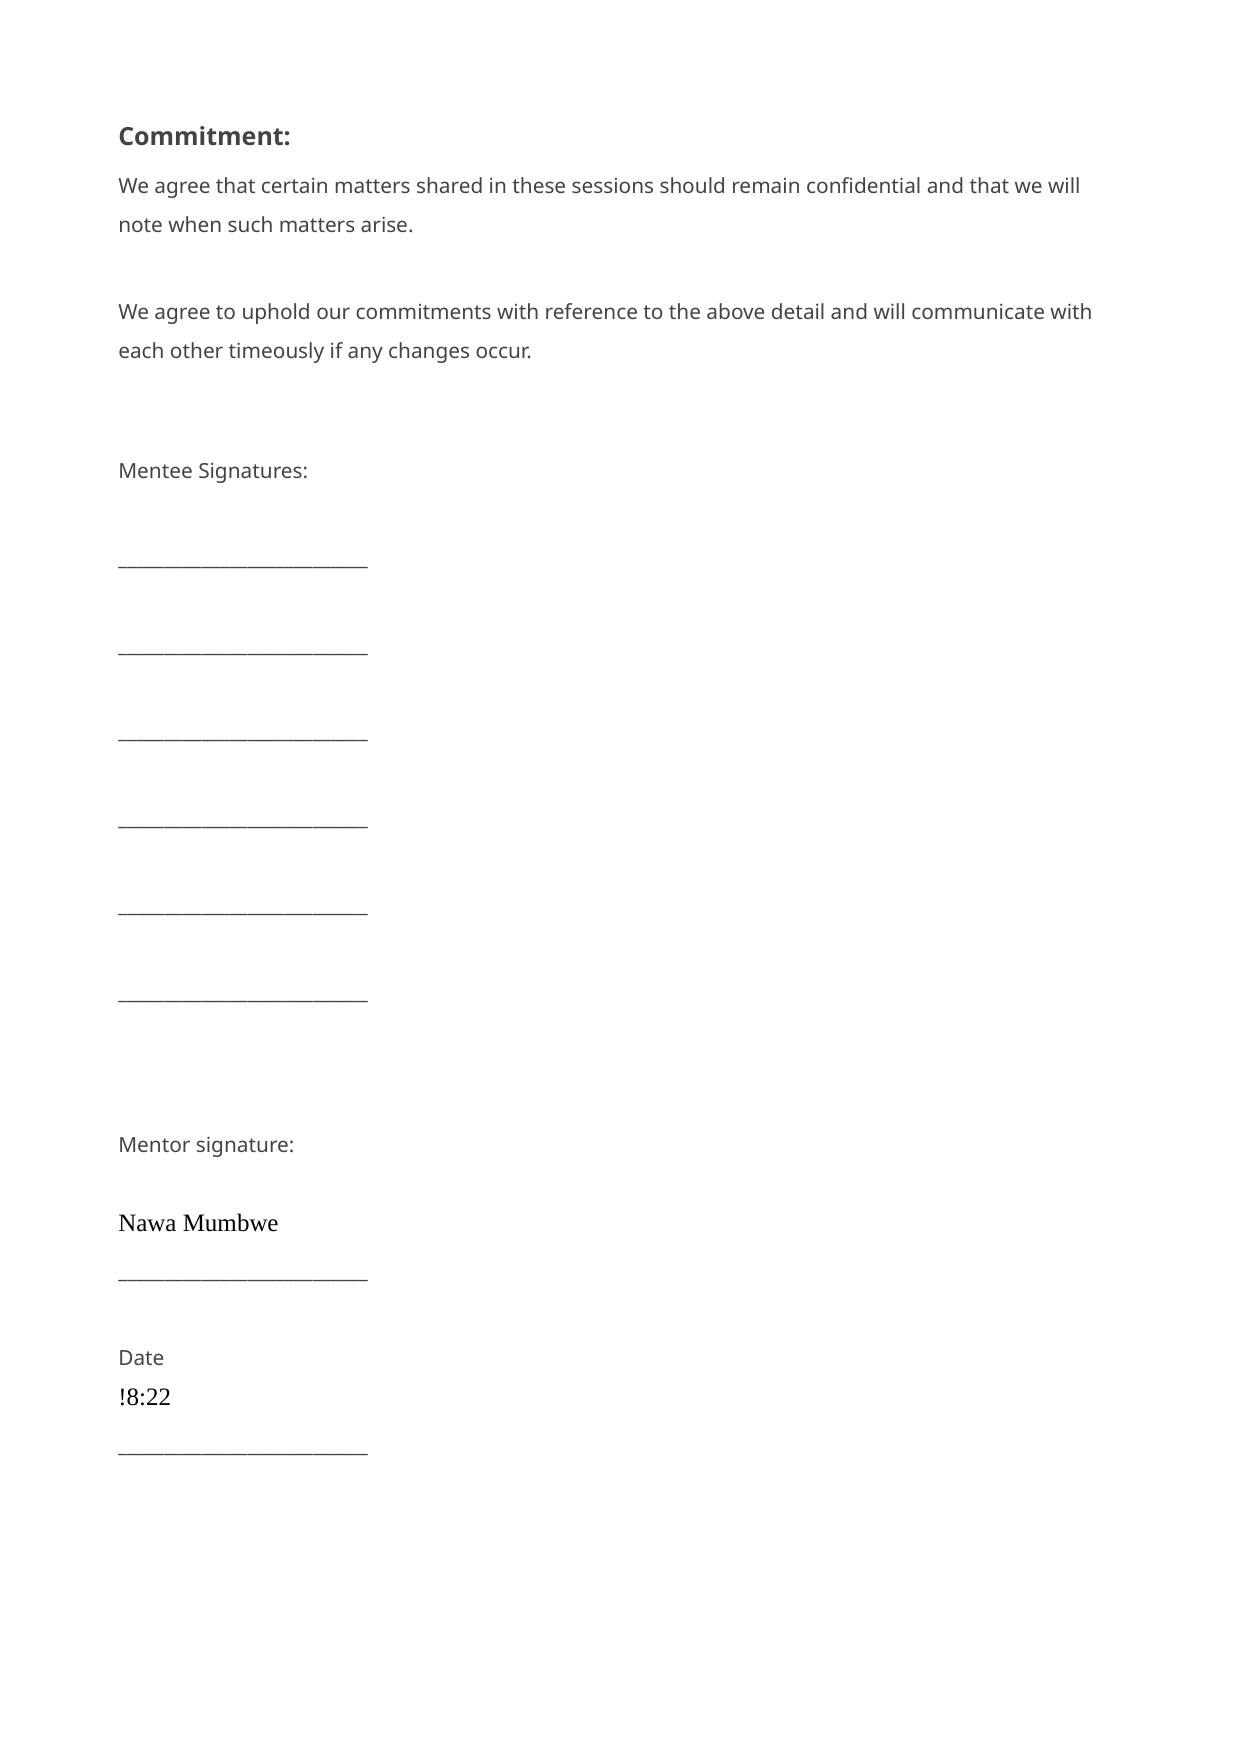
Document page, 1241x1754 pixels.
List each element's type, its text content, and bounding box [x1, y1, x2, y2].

text ___________________________ [118, 890, 1122, 919]
text Date [118, 1343, 1122, 1371]
text ___________________________ [118, 977, 1122, 1005]
text ___________________________ [118, 803, 1122, 832]
text Mentee Signatures: [118, 456, 1122, 485]
text ___________________________ [118, 717, 1122, 745]
text !8:22 [118, 1382, 1122, 1411]
text We agree that certain matters shared in these sessions should remain confidential and that we will note when such matters arise. [118, 171, 1122, 239]
text ___________________________ [118, 630, 1122, 658]
text Nawa Mumbwe [118, 1208, 1122, 1237]
text We agree to uphold our commitments with reference to the above detail and will communicate with each other timeously if any changes occur. [118, 297, 1122, 365]
text ___________________________ [118, 1256, 1122, 1284]
text ___________________________ [118, 1430, 1122, 1458]
subtitle Commitment: [118, 118, 1122, 152]
text ___________________________ [118, 543, 1122, 572]
text Mentor signature: [118, 1130, 1122, 1158]
